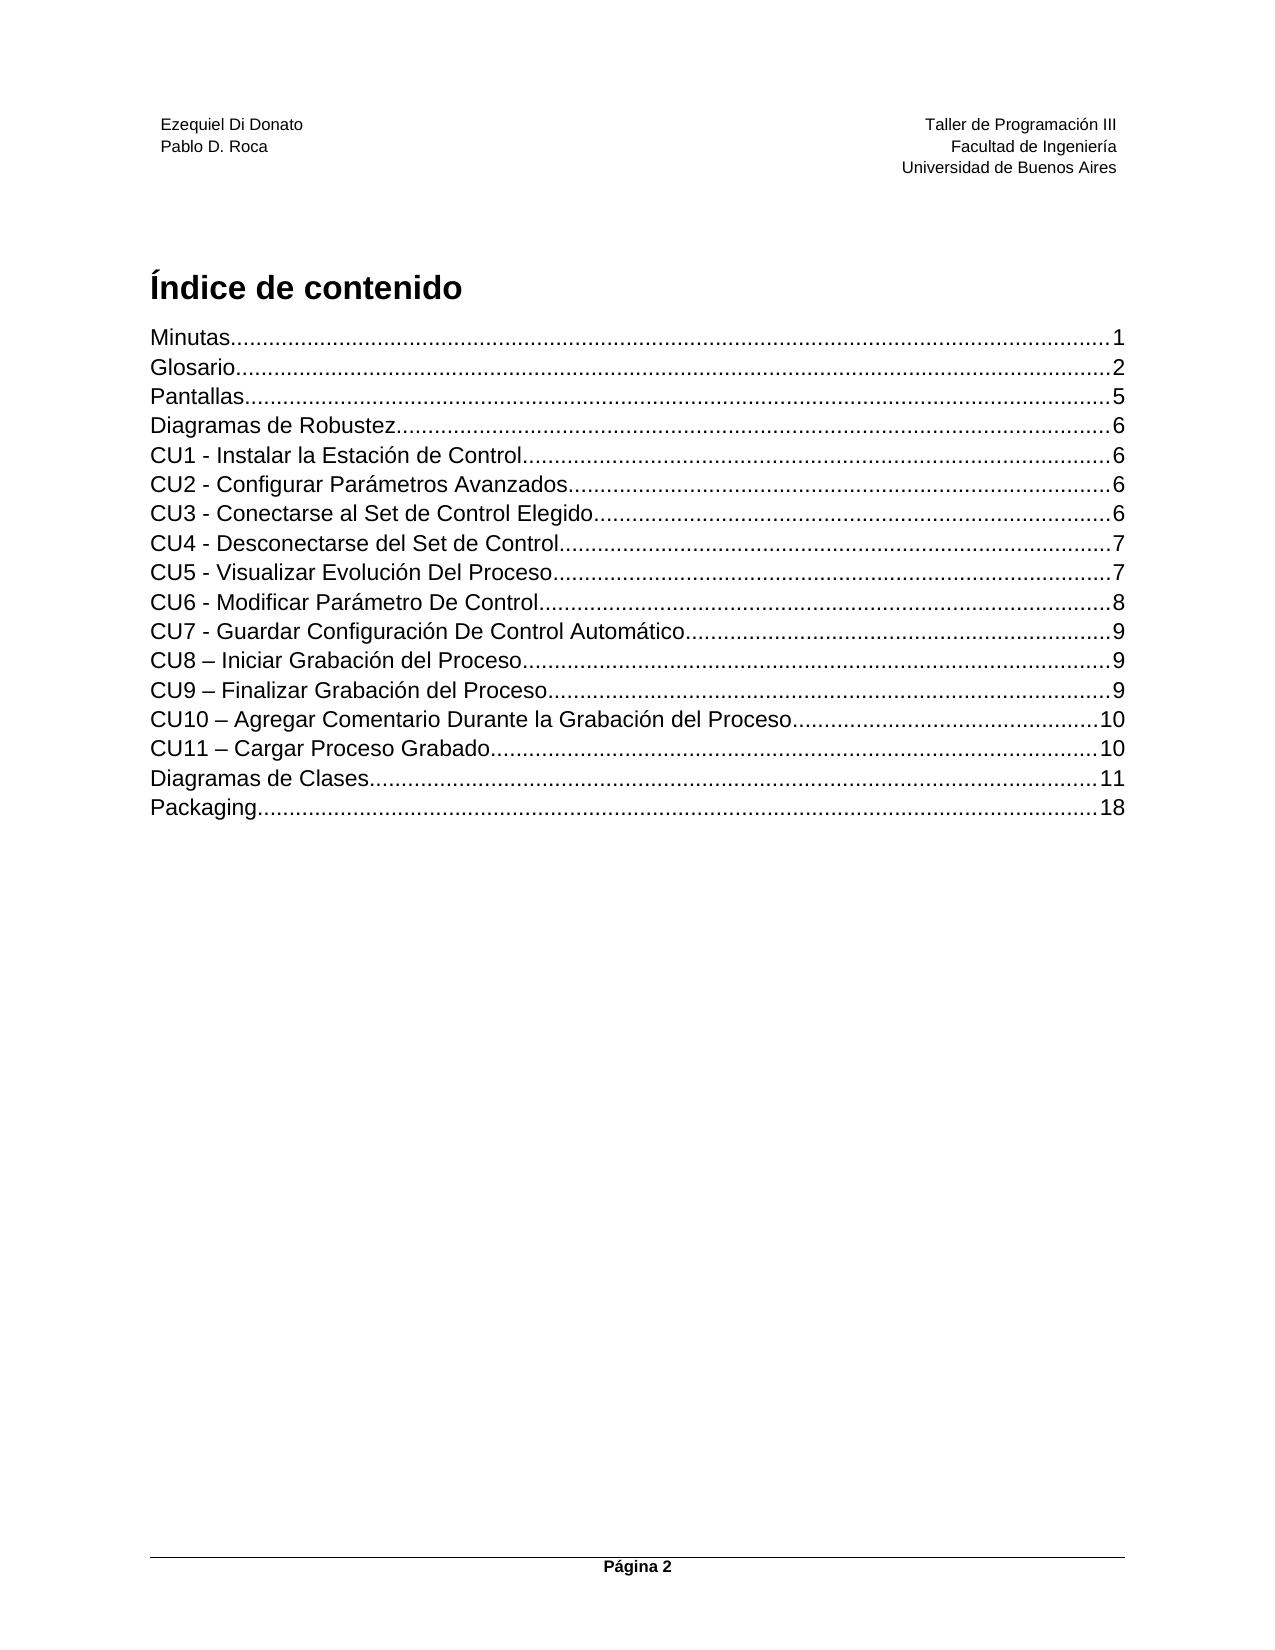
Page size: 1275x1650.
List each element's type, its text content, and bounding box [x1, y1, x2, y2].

text Packaging 18 [150, 795, 1125, 820]
text CU9 – Finalizar Grabación del Proceso 9 [150, 677, 1125, 703]
text Diagramas de Robustez 6 [150, 413, 1125, 438]
text CU3 - Conectarse al Set de Control Elegido 6 [150, 501, 1125, 527]
text CU7 - Guardar Configuración De Control Automático 9 [150, 618, 1125, 644]
text CU8 – Iniciar Grabación del Proceso 9 [150, 648, 1125, 673]
text CU11 – Cargar Proceso Grabado 10 [150, 736, 1125, 762]
text Glosario 2 [150, 354, 1125, 380]
text Pantallas 5 [150, 383, 1125, 409]
text Minutas 1 [150, 325, 1125, 350]
text CU2 - Configurar Parámetros Avanzados 6 [150, 472, 1125, 497]
text Diagramas de Clases 11 [150, 765, 1125, 791]
text CU10 – Agregar Comentario Durante la Grabación del Proceso 10 [150, 707, 1125, 732]
text CU5 - Visualizar Evolución Del Proceso 7 [150, 560, 1125, 585]
text CU6 - Modificar Parámetro De Control 8 [150, 589, 1125, 615]
text CU1 - Instalar la Estación de Control 6 [150, 442, 1125, 468]
subtitle Índice de contenido [150, 269, 1125, 307]
text CU4 - Desconectarse del Set de Control 7 [150, 530, 1125, 556]
